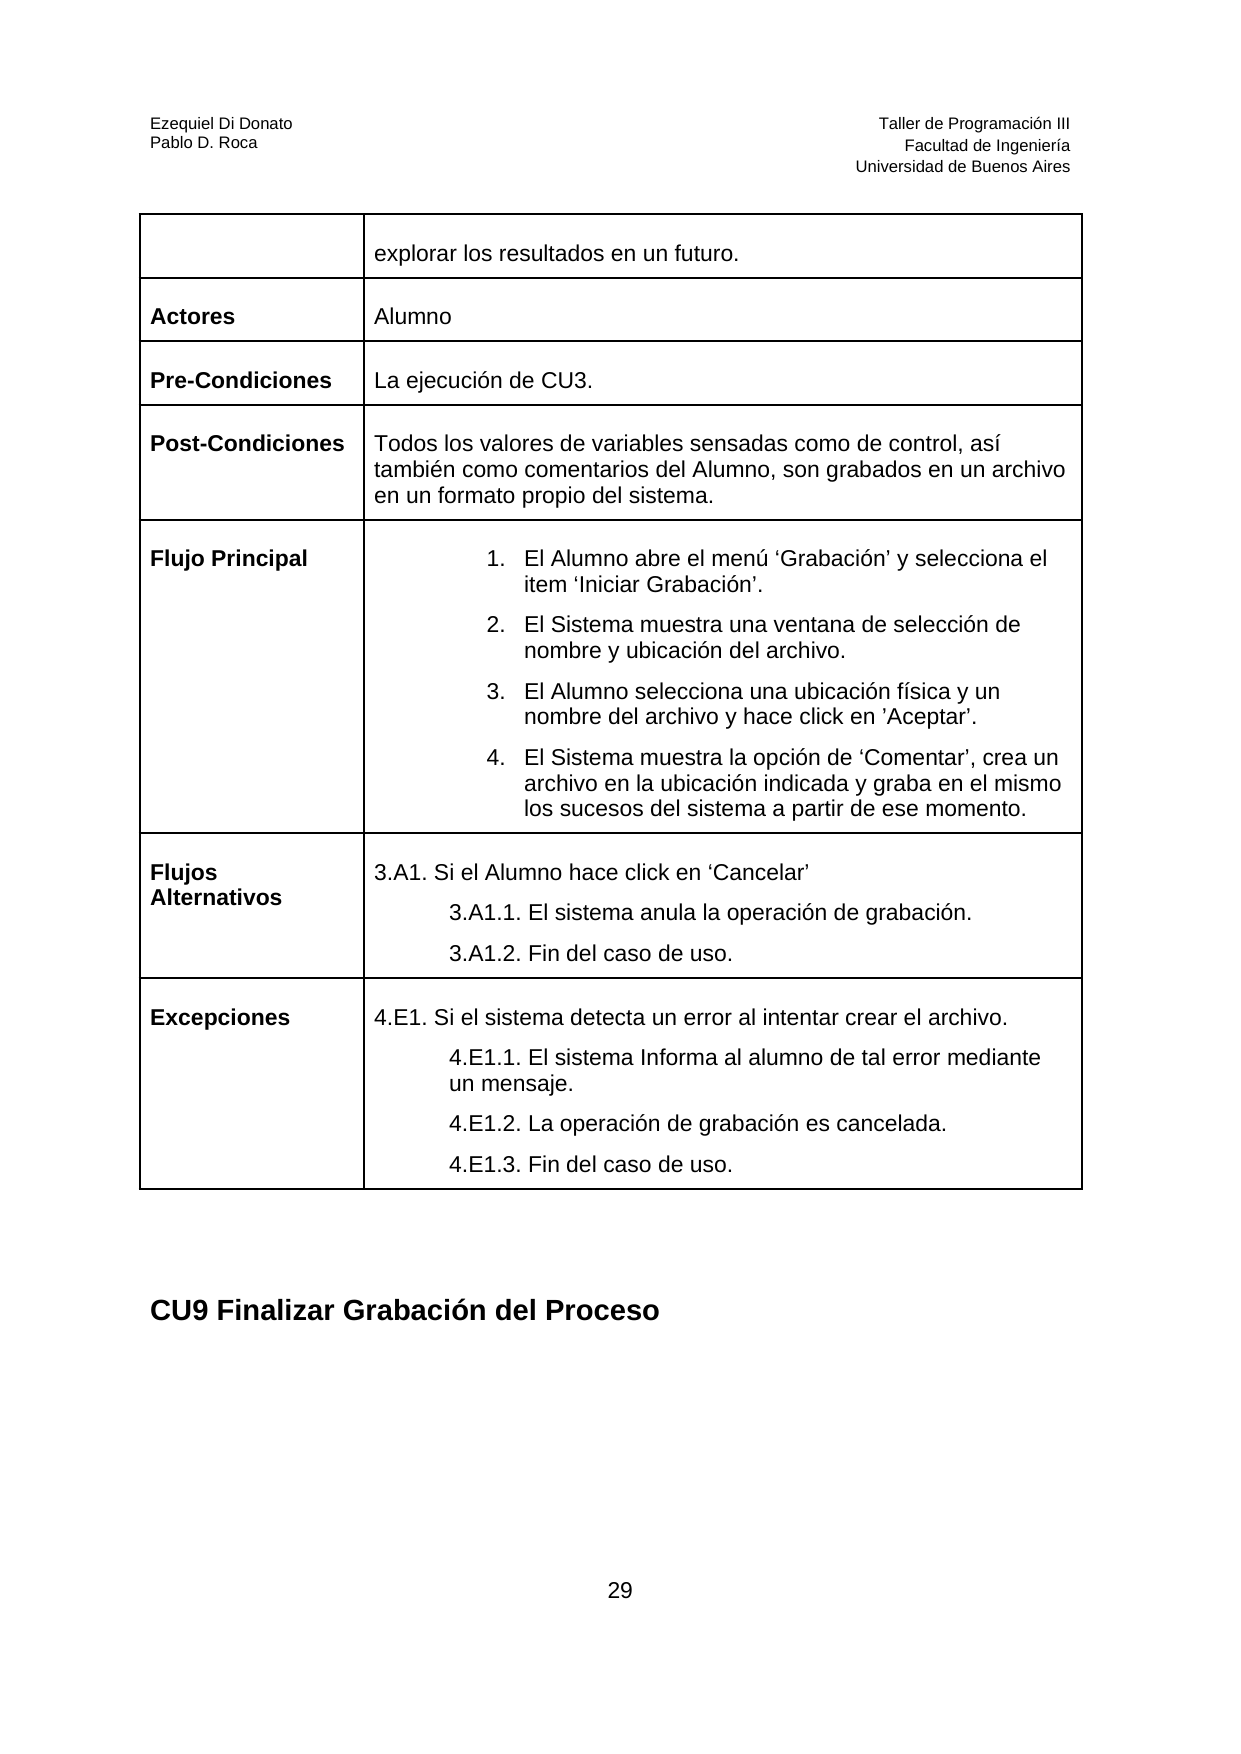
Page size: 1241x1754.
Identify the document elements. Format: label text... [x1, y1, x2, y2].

table_cell Flujos Alternativos [141, 834, 363, 977]
table_cell explorar los resultados en un futuro. [365, 215, 1081, 277]
table_cell La ejecución de CU3. [365, 342, 1081, 404]
table_cell Excepciones [141, 979, 363, 1188]
subtitle CU9 Finalizar Grabación del Proceso [150, 1294, 1090, 1326]
table_cell Todos los valores de variables sensadas como de control, así también como comentarios del Alumno, son grabados en un archivo en un formato propio del sistema. [365, 406, 1081, 518]
table_cell El Alumno abre el menú ‘Grabación’ y selecciona el item ‘Iniciar Grabación’. El Sistema muestra una ventana de selección de nombre y ubicación del archivo. El Alumno selecciona una ubicación física y un nombre del archivo y hace click en ’Aceptar’. El Sistema muestra la opción de ‘Comentar’, crea un archivo en la ubicación indicada y graba en el mismo los sucesos del sistema a partir de ese momento. [365, 521, 1081, 832]
table_cell Alumno [365, 279, 1081, 340]
table_cell 3.A1. Si el Alumno hace click en ‘Cancelar’ 3.A1.1. El sistema anula la operación de grabación. 3.A1.2. Fin del caso de uso. [365, 834, 1081, 977]
table_cell Post-Condiciones [141, 406, 363, 518]
table_cell 4.E1. Si el sistema detecta un error al intentar crear el archivo. 4.E1.1. El sistema Informa al alumno de tal error mediante un mensaje. 4.E1.2. La operación de grabación es cancelada. 4.E1.3. Fin del caso de uso. [365, 979, 1081, 1188]
table_cell Flujo Principal [141, 521, 363, 832]
table_cell Actores [141, 279, 363, 340]
table_cell [141, 215, 363, 277]
table_cell Pre-Condiciones [141, 342, 363, 404]
